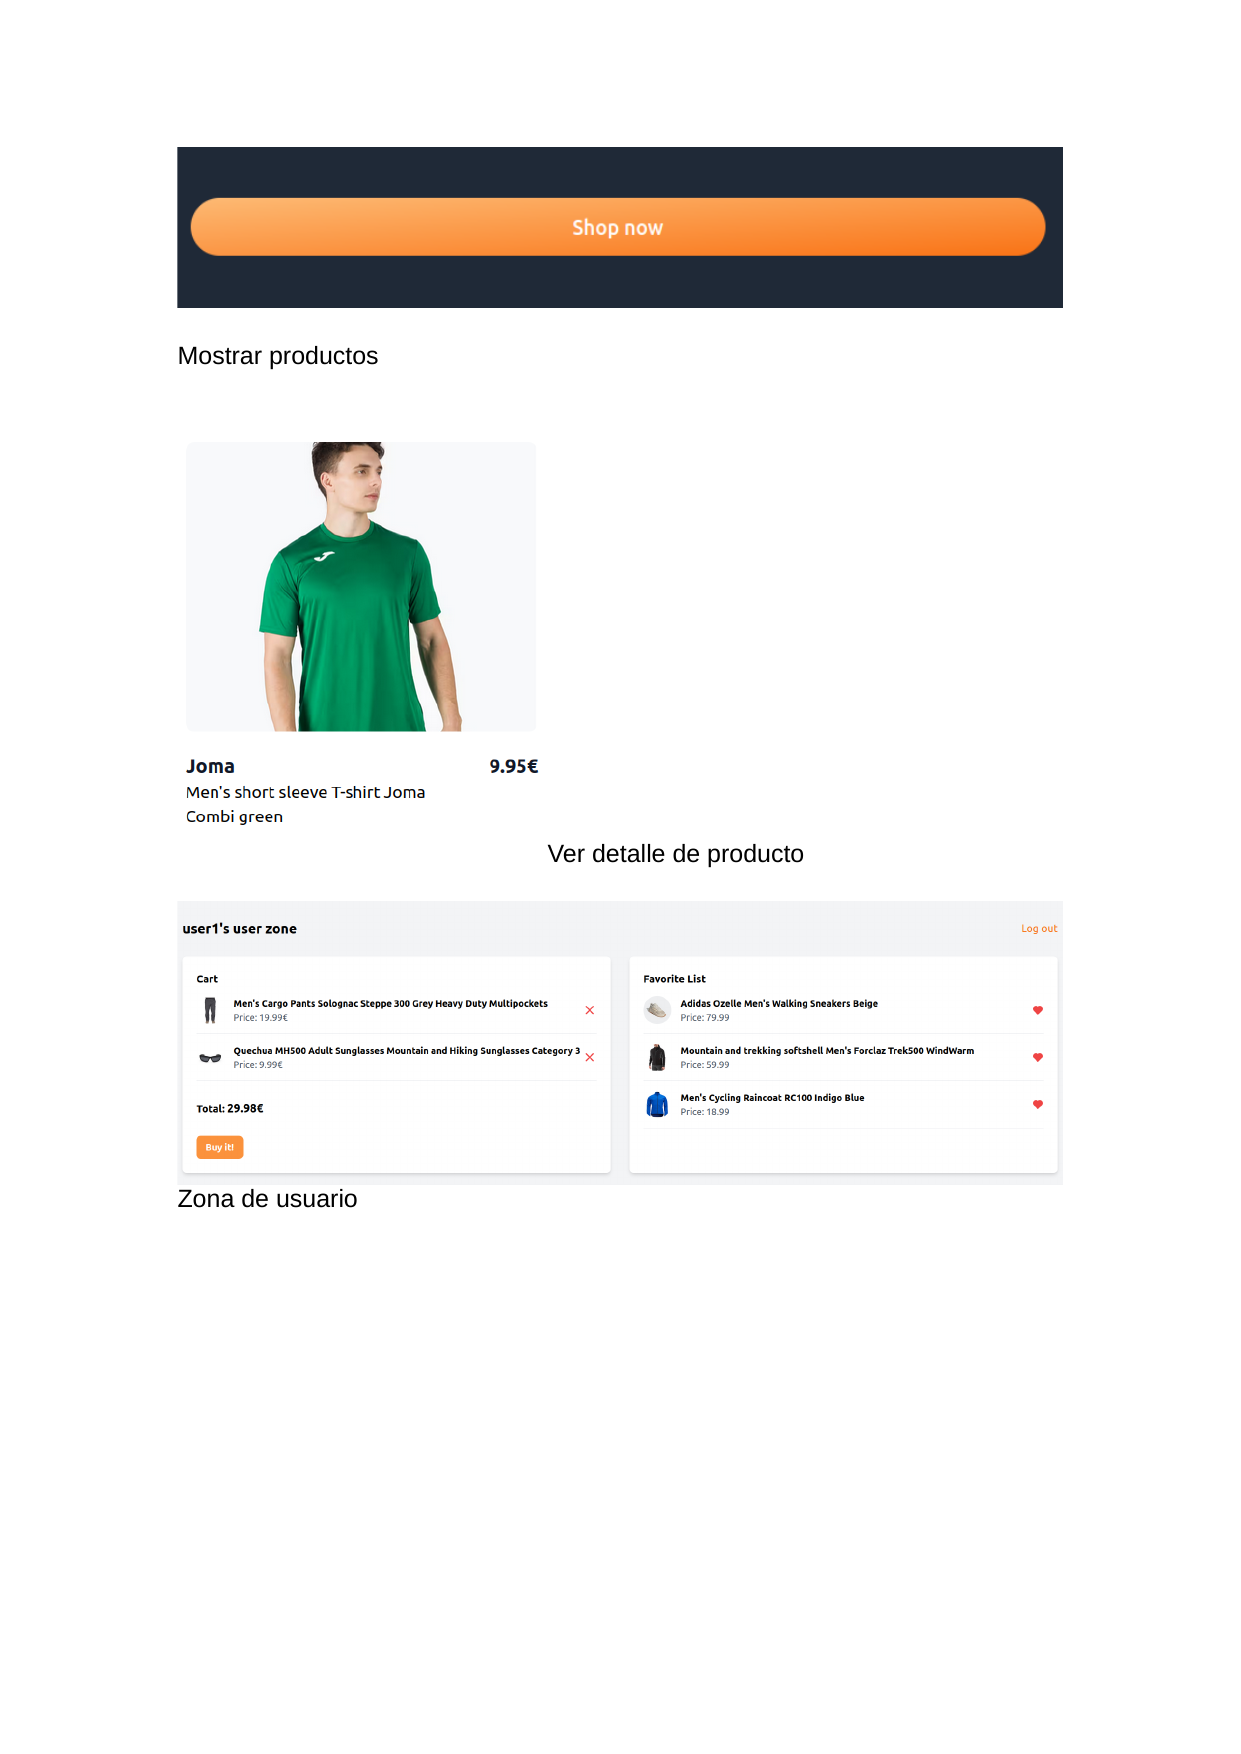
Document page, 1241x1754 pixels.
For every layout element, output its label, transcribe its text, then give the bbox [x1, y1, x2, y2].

picture [177, 147, 1063, 308]
picture [160, 423, 548, 844]
text Mostrar productos [177, 341, 1063, 370]
text Ver detalle de producto [177, 839, 1063, 868]
picture [177, 901, 1063, 1185]
text Zona de usuario [177, 1185, 1063, 1213]
